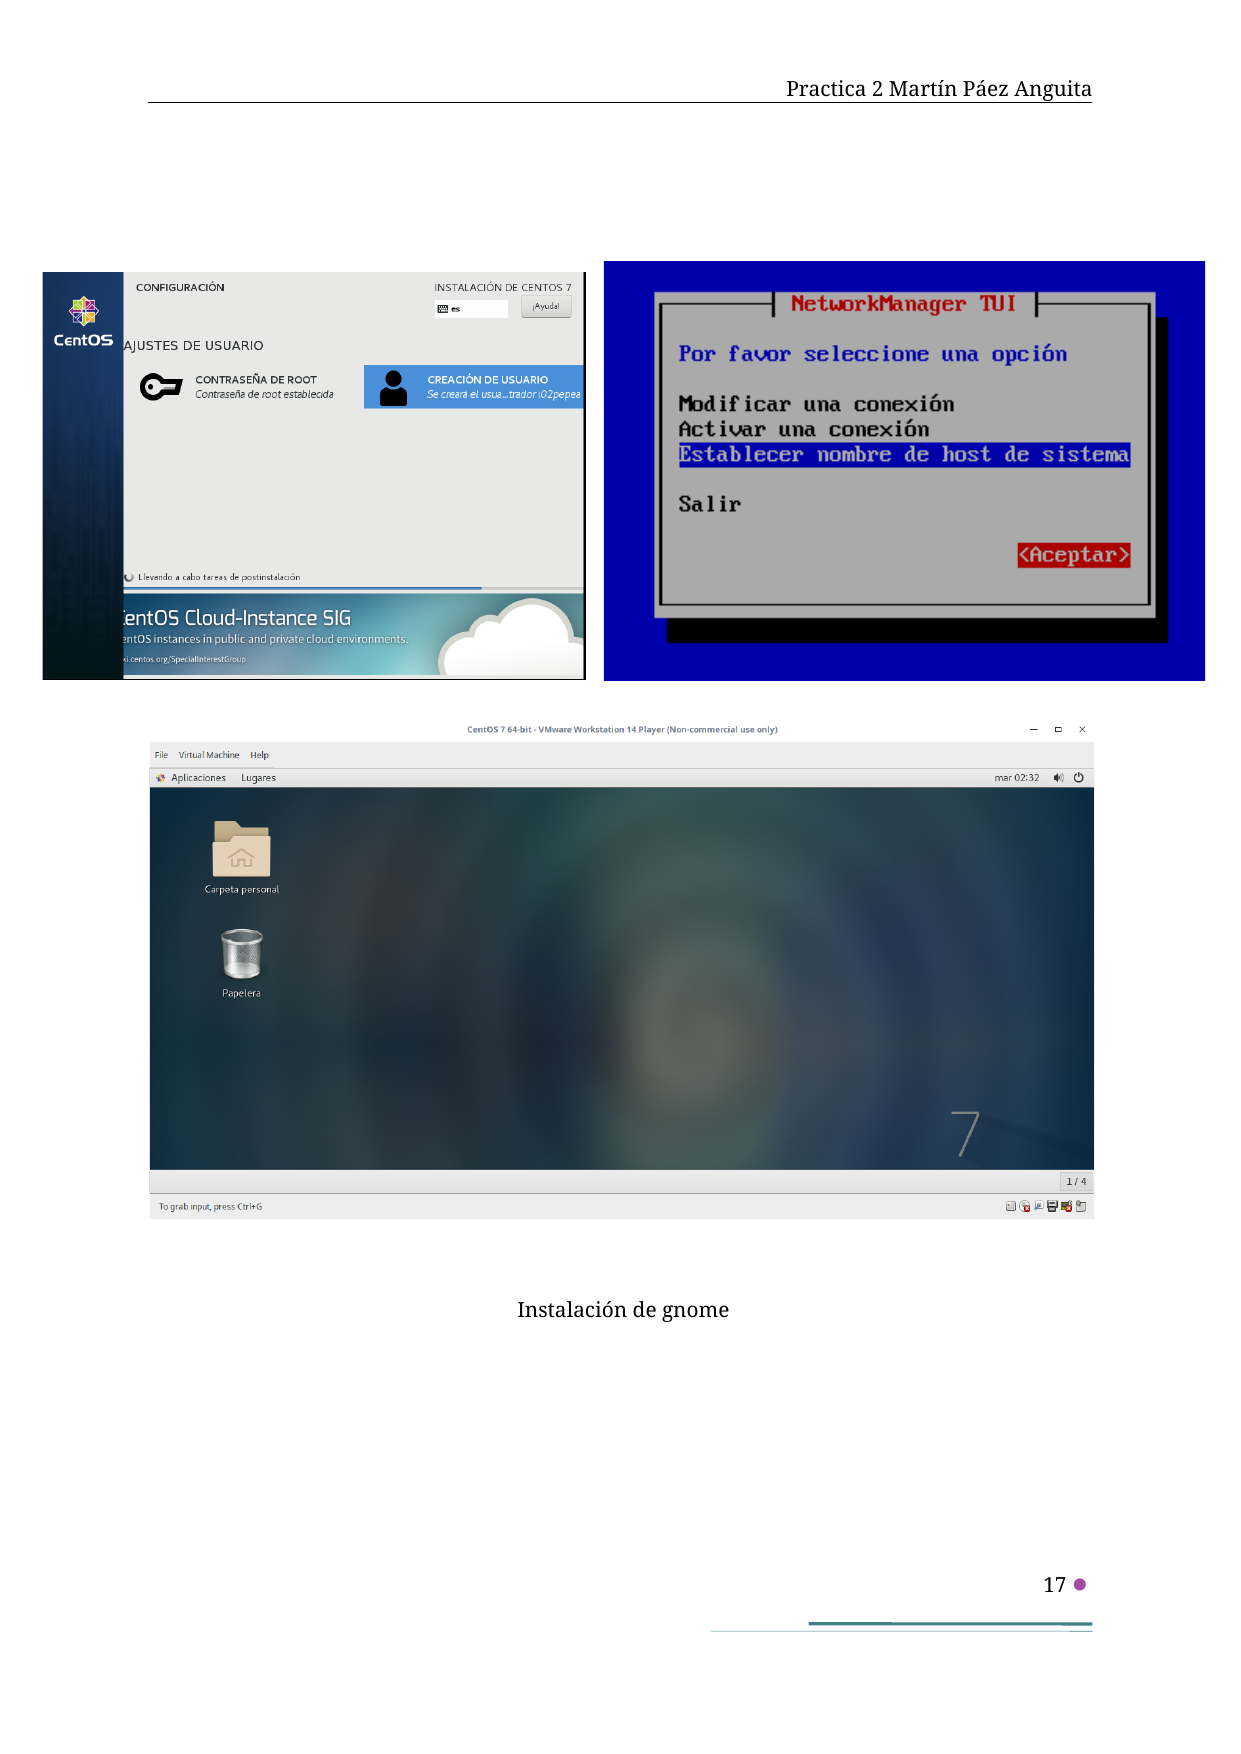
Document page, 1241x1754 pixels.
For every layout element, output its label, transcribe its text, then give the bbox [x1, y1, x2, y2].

text Instalación de gnome [148, 1295, 1092, 1323]
picture [149, 717, 1095, 1219]
picture [603, 261, 1206, 681]
picture [42, 272, 586, 680]
